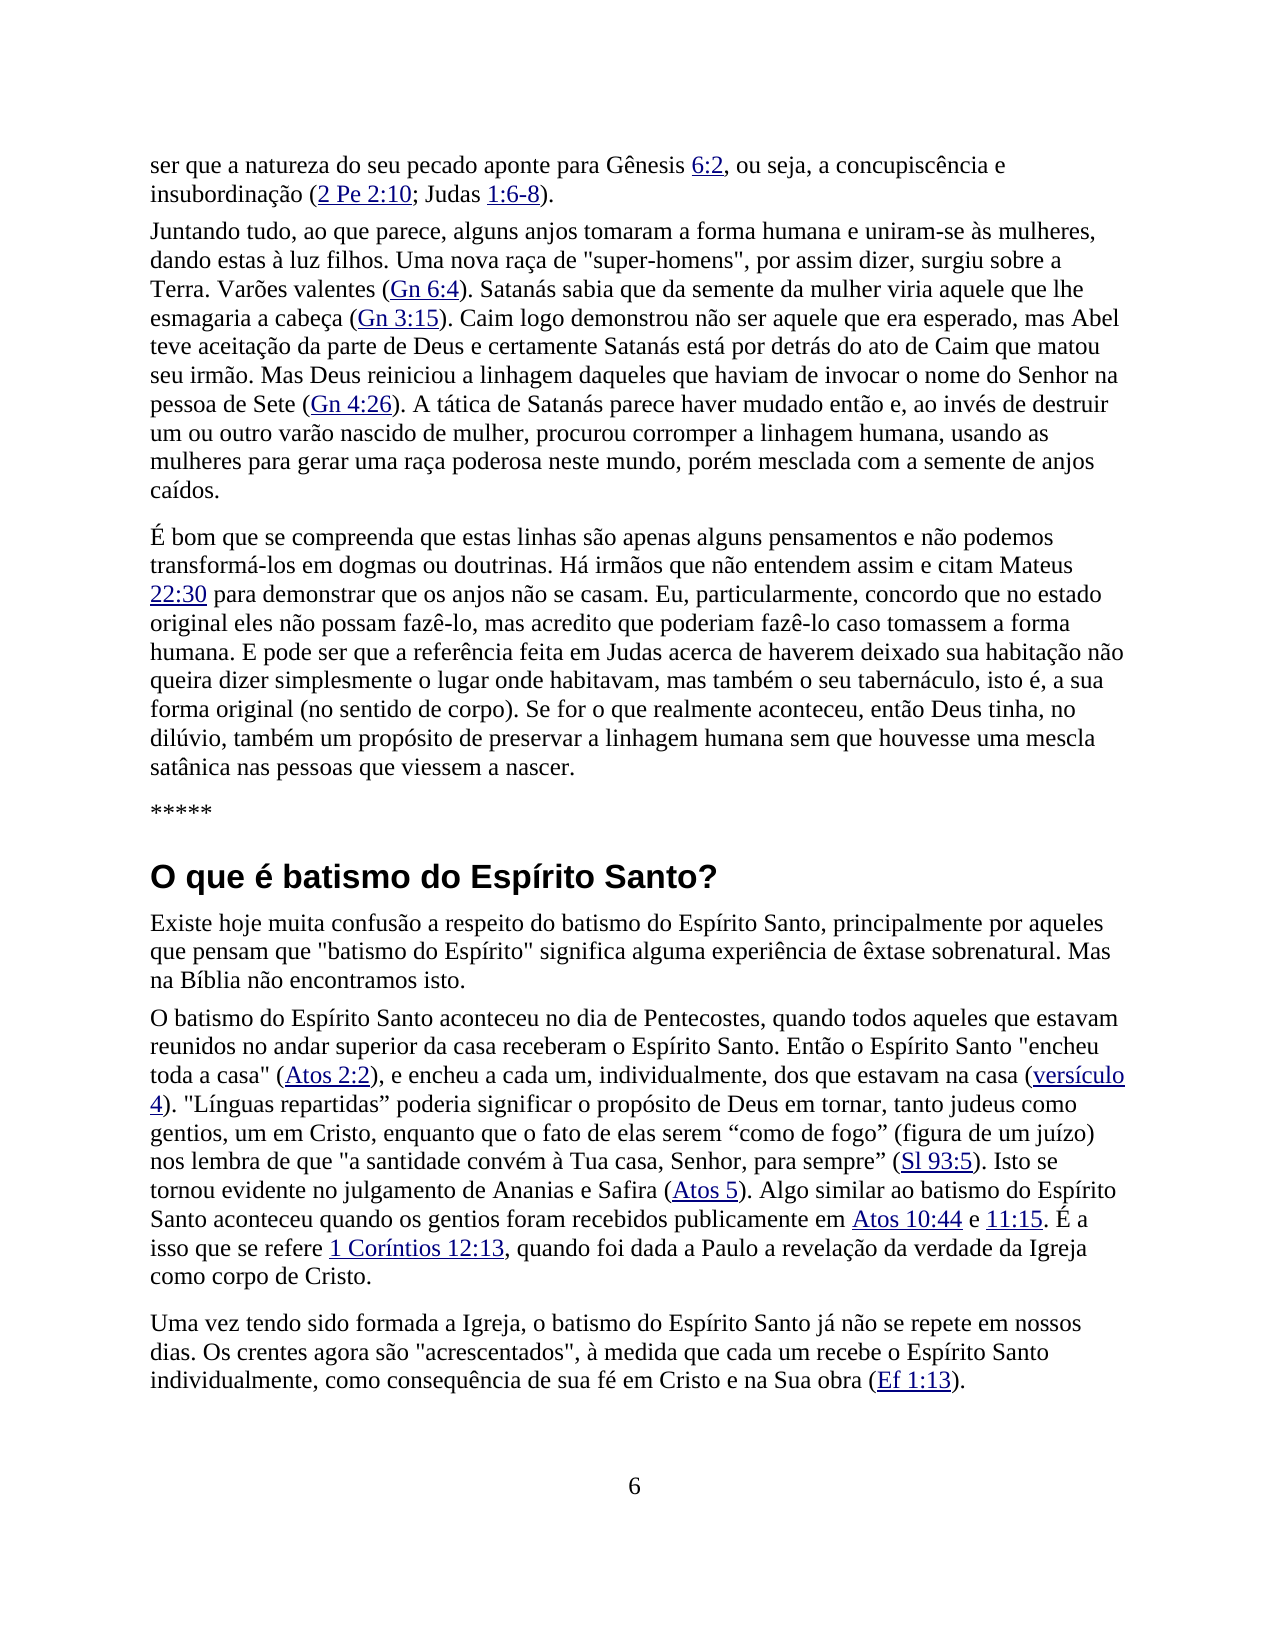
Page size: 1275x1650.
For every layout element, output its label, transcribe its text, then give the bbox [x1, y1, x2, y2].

subtitle O que é batismo do Espírito Santo? [150, 856, 1125, 895]
text Existe hoje muita confusão a respeito do batismo do Espírito Santo, principalmente por aqueles que pensam que "batismo do Espírito" significa alguma experiência de êxtase sobrenatural. Mas na Bíblia não encontramos isto. [150, 908, 1125, 994]
text Uma vez tendo sido formada a Igreja, o batismo do Espírito Santo já não se repete em nossos dias. Os crentes agora são "acrescentados", à medida que cada um recebe o Espírito Santo individualmente, como consequência de sua fé em Cristo e na Sua obra (Ef 1:13). [150, 1308, 1125, 1394]
text É bom que se compreenda que estas linhas são apenas alguns pensamentos e não podemos transformá-los em dogmas ou doutrinas. Há irmãos que não entendem assim e citam Mateus 22:30 para demonstrar que os anjos não se casam. Eu, particularmente, concordo que no estado original eles não possam fazê-lo, mas acredito que poderiam fazê-lo caso tomassem a forma humana. E pode ser que a referência feita em Judas acerca de haverem deixado sua habitação não queira dizer simplesmente o lugar onde habitavam, mas também o seu tabernáculo, isto é, a sua forma original (no sentido de corpo). Se for o que realmente aconteceu, então Deus tinha, no dilúvio, também um propósito de preservar a linhagem humana sem que houvesse uma mescla satânica nas pessoas que viessem a nascer. [150, 522, 1125, 780]
text ***** [150, 798, 1125, 827]
text ser que a natureza do seu pecado aponte para Gênesis 6:2, ou seja, a concupiscência e insubordinação (2 Pe 2:10; Judas 1:6-8). [150, 150, 1125, 207]
text Juntando tudo, ao que parece, alguns anjos tomaram a forma humana e uniram-se às mulheres, dando estas à luz filhos. Uma nova raça de "super-homens", por assim dizer, surgiu sobre a Terra. Varões valentes (Gn 6:4). Satanás sabia que da semente da mulher viria aquele que lhe esmagaria a cabeça (Gn 3:15). Caim logo demonstrou não ser aquele que era esperado, mas Abel teve aceitação da parte de Deus e certamente Satanás está por detrás do ato de Caim que matou seu irmão. Mas Deus reiniciou a linhagem daqueles que haviam de invocar o nome do Senhor na pessoa de Sete (Gn 4:26). A tática de Satanás parece haver mudado então e, ao invés de destruir um ou outro varão nascido de mulher, procurou corromper a linhagem humana, usando as mulheres para gerar uma raça poderosa neste mundo, porém mesclada com a semente de anjos caídos. [150, 216, 1125, 504]
text O batismo do Espírito Santo aconteceu no dia de Pentecostes, quando todos aqueles que estavam reunidos no andar superior da casa receberam o Espírito Santo. Então o Espírito Santo "encheu toda a casa" (Atos 2:2), e encheu a cada um, individualmente, dos que estavam na casa (versículo 4). "Línguas repartidas” poderia significar o propósito de Deus em tornar, tanto judeus como gentios, um em Cristo, enquanto que o fato de elas serem “como de fogo” (figura de um juízo) nos lembra de que "a santidade convém à Tua casa, Senhor, para sempre” (Sl 93:5). Isto se tornou evidente no julgamento de Ananias e Safira (Atos 5). Algo similar ao batismo do Espírito Santo aconteceu quando os gentios foram recebidos publicamente em Atos 10:44 e 11:15. É a isso que se refere 1 Coríntios 12:13, quando foi dada a Paulo a revelação da verdade da Igreja como corpo de Cristo. [150, 1003, 1125, 1290]
